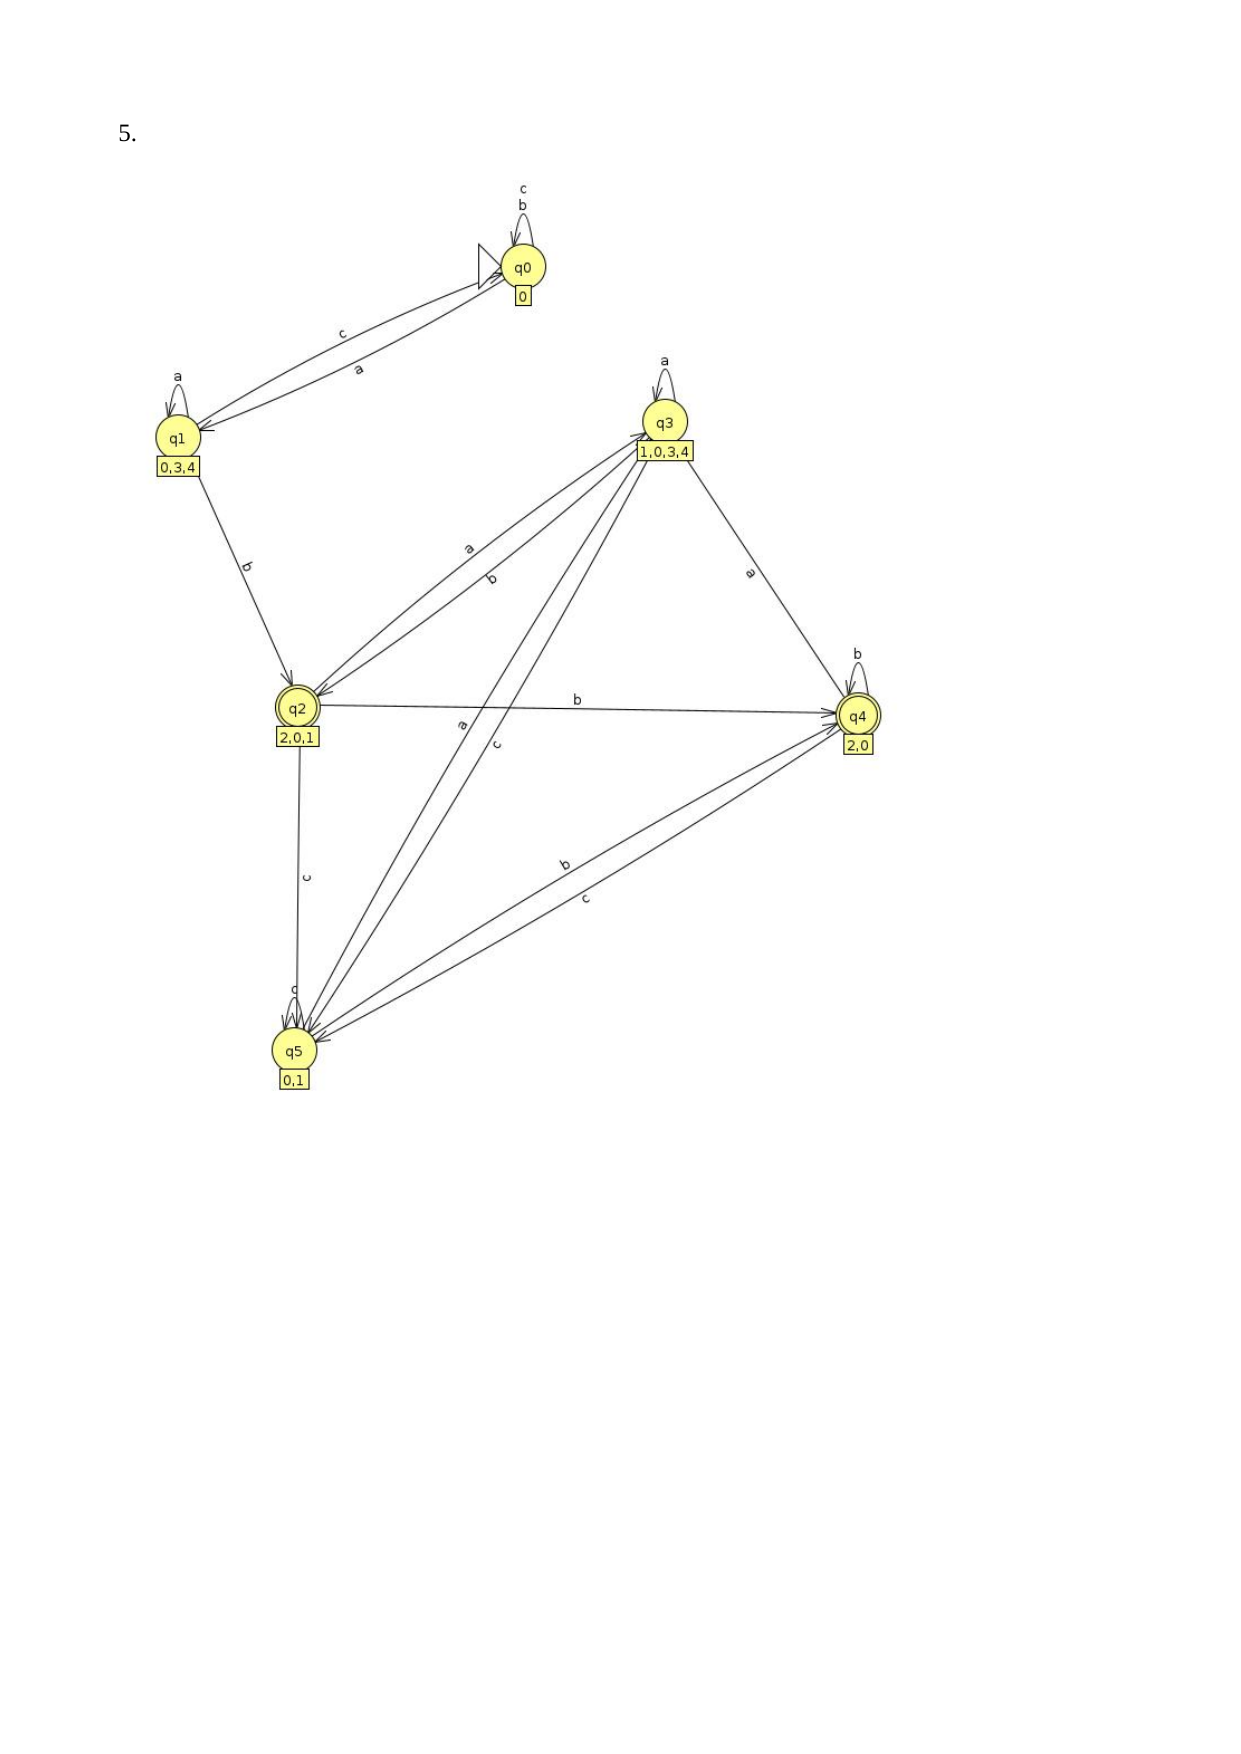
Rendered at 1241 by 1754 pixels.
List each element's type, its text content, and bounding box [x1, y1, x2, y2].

text 5. [118, 118, 1122, 147]
picture [93, 180, 1098, 1159]
